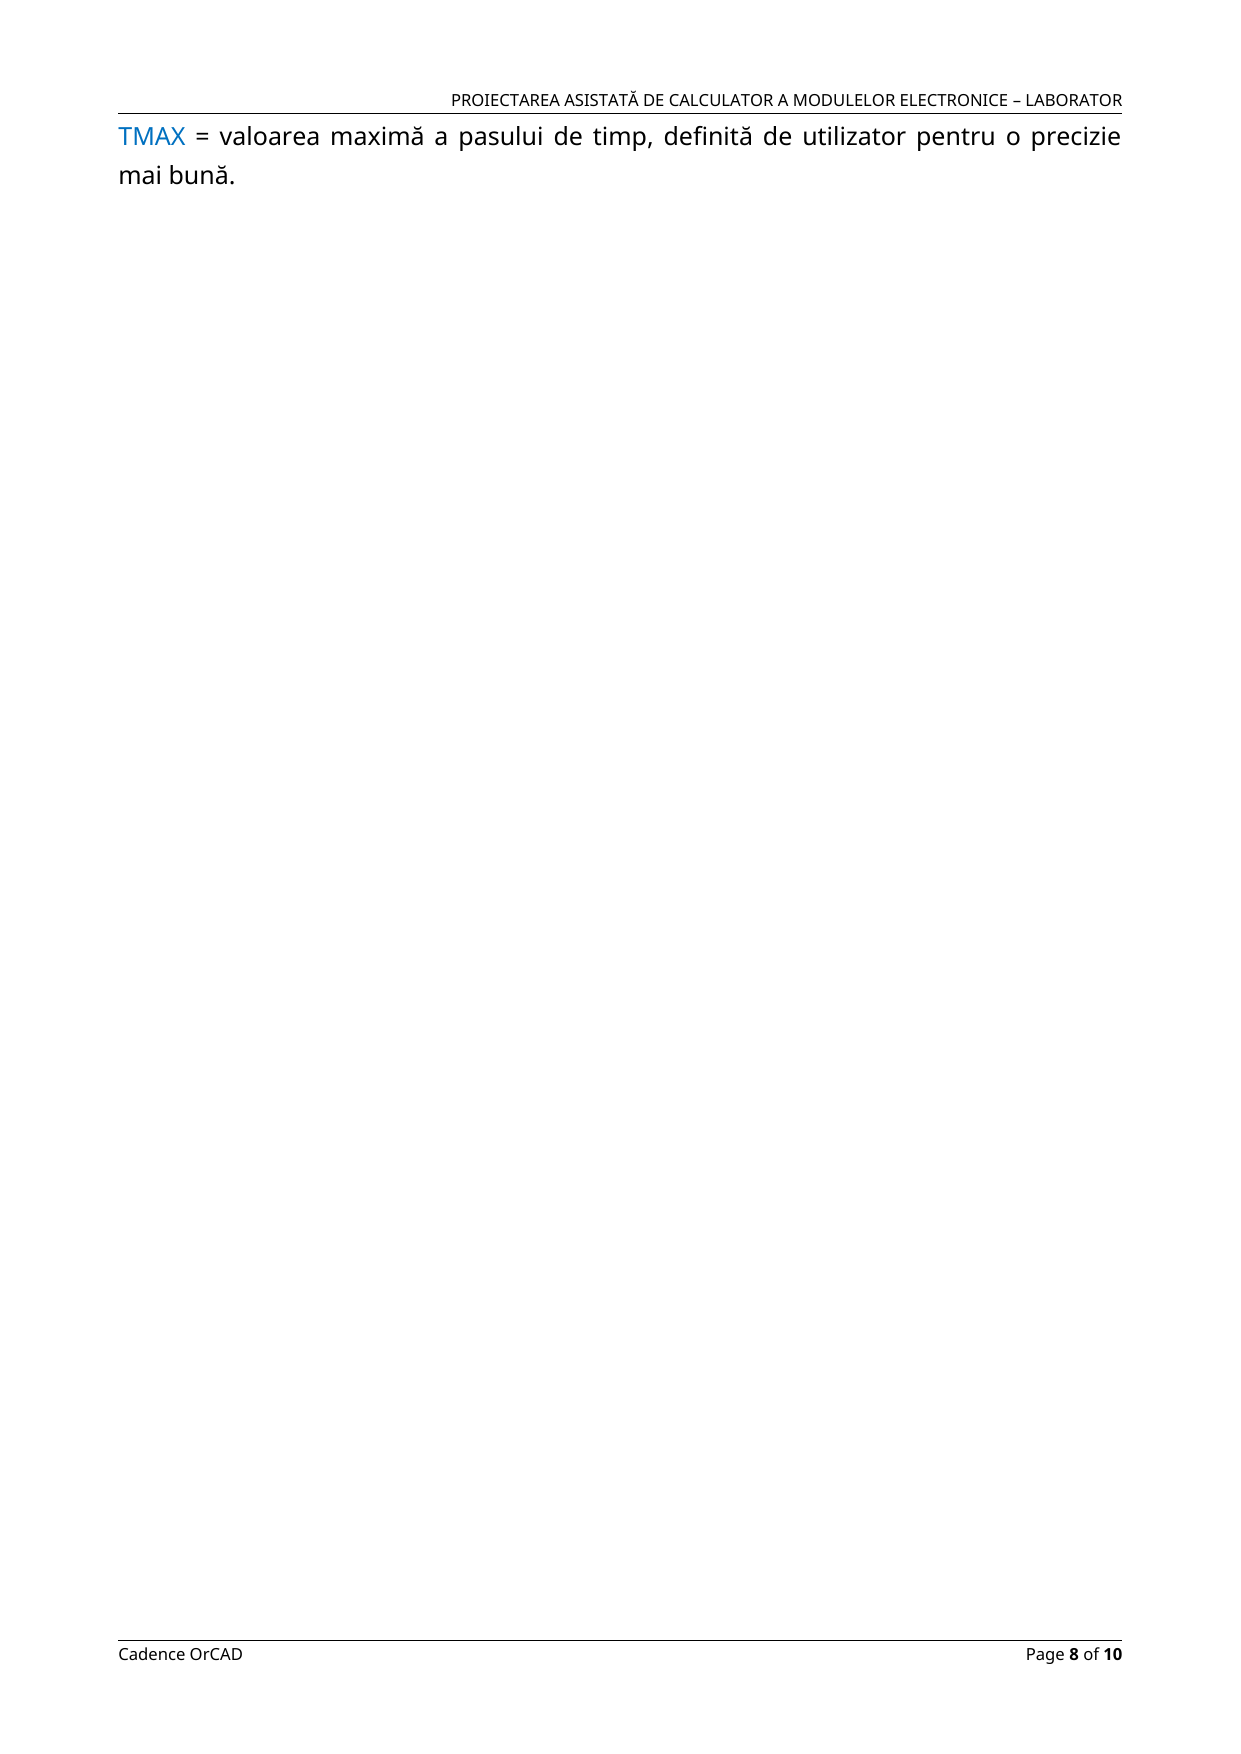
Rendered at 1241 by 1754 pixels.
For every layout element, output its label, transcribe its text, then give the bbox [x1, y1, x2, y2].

text TMAX = valoarea maximă a pasului de timp, definită de utilizator pentru o precizie mai bună. [118, 118, 1122, 191]
